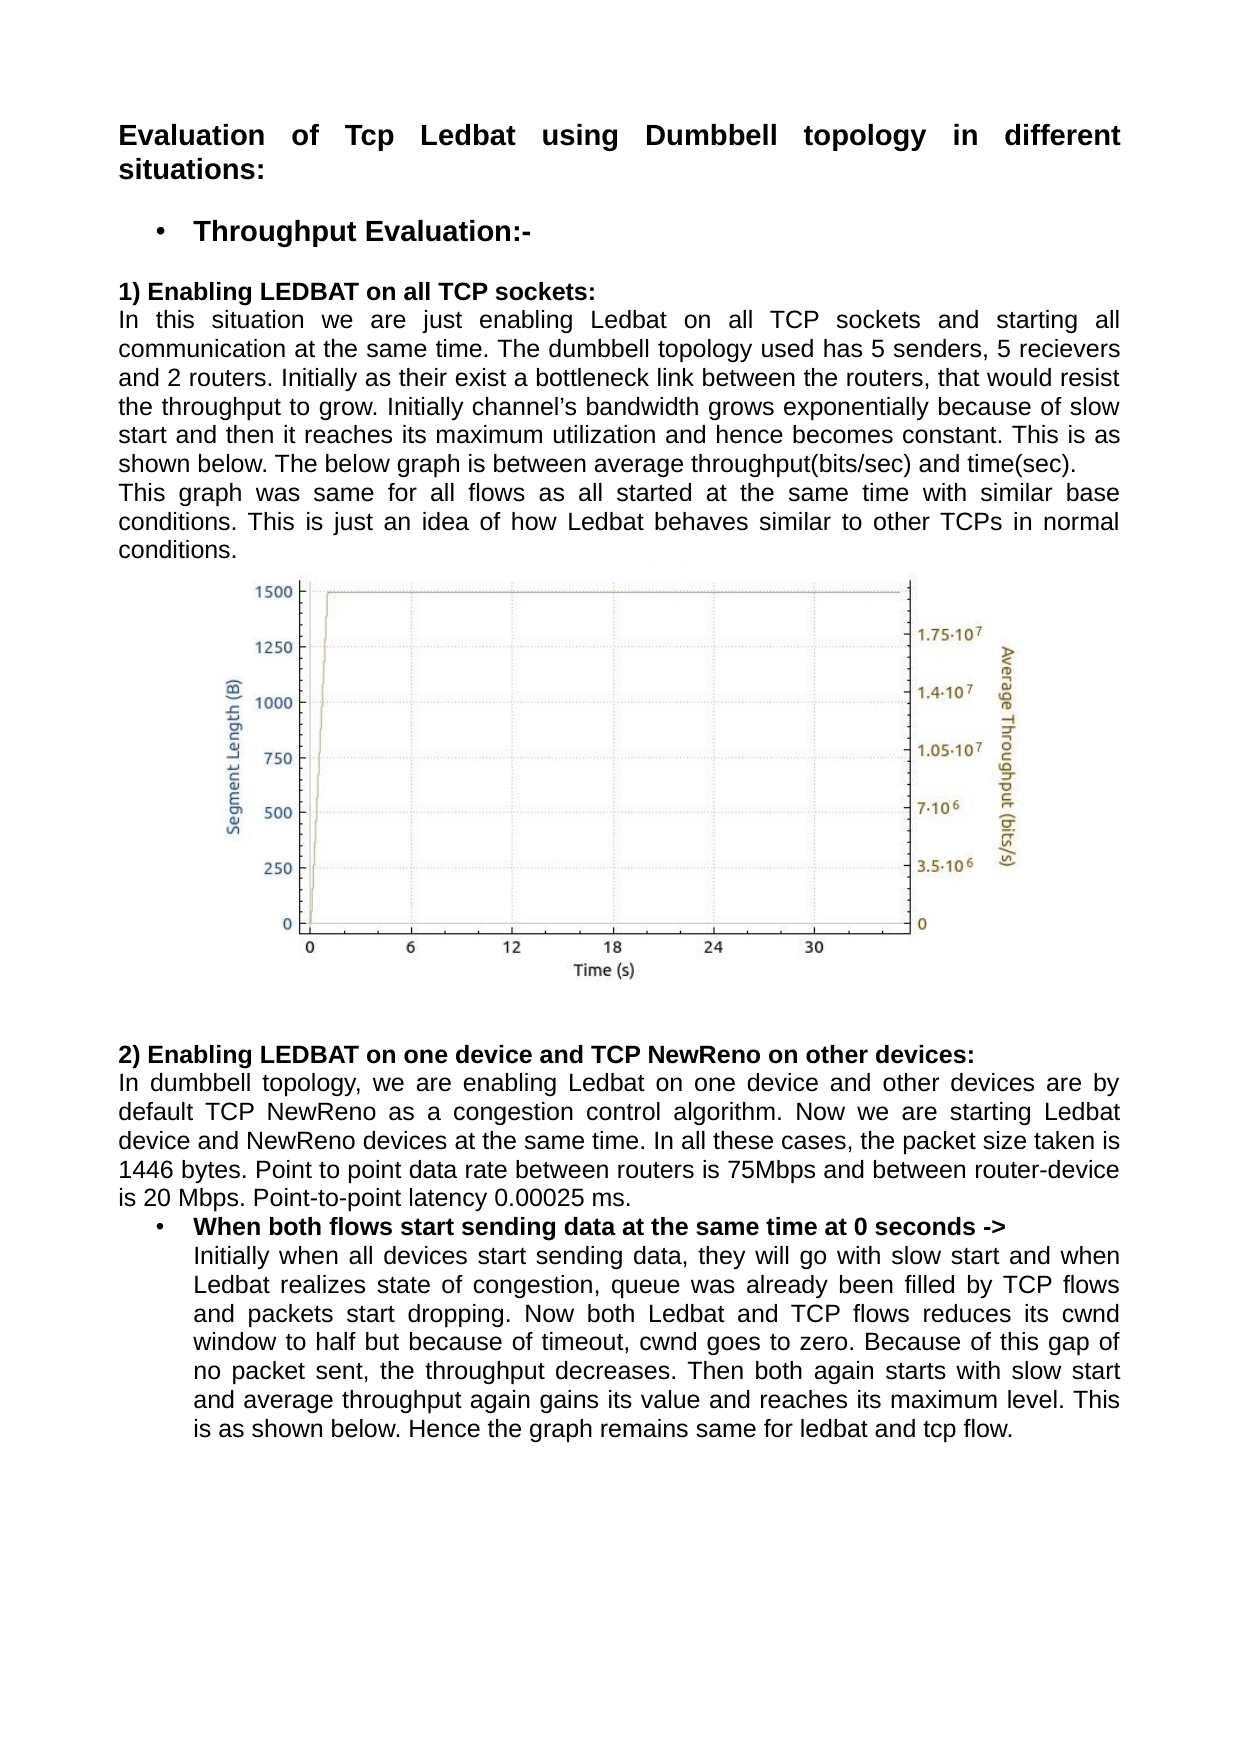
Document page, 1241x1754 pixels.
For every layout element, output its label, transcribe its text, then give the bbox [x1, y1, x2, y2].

picture [216, 563, 1024, 983]
text In this situation we are just enabling Ledbat on all TCP sockets and starting all communication at the same time. The dumbbell topology used has 5 senders, 5 recievers and 2 routers. Initially as their exist a bottleneck link between the routers, that would resist the throughput to grow. Initially channel’s bandwidth grows exponentially because of slow start and then it reaches its maximum utilization and hence becomes constant. This is as shown below. The below graph is between average throughput(bits/sec) and time(sec). [118, 305, 1122, 478]
list Throughput Evaluation:- [156, 214, 1122, 248]
list When both flows start sending data at the same time at 0 seconds -> [156, 1212, 1122, 1241]
text This graph was same for all flows as all started at the same time with similar base conditions. This is just an idea of how Ledbat behaves similar to other TCPs in normal conditions. [118, 478, 1122, 564]
text 2) Enabling LEDBAT on one device and TCP NewReno on other devices: [118, 1040, 1122, 1068]
list Initially when all devices start sending data, they will go with slow start and when Ledbat realizes state of congestion, queue was already been filled by TCP flows and packets start dropping. Now both Ledbat and TCP flows reduces its cwnd window to half but because of timeout, cwnd goes to zero. Because of this gap of no packet sent, the throughput decreases. Then both again starts with slow start and average throughput again gains its value and reaches its maximum level. This is as shown below. Hence the graph remains same for ledbat and tcp flow. [156, 1241, 1122, 1442]
text 1) Enabling LEDBAT on all TCP sockets: [118, 276, 1122, 305]
text Evaluation of Tcp Ledbat using Dumbbell topology in different situations: [118, 118, 1122, 185]
text In dumbbell topology, we are enabling Ledbat on one device and other devices are by default TCP NewReno as a congestion control algorithm. Now we are starting Ledbat device and NewReno devices at the same time. In all these cases, the packet size taken is 1446 bytes. Point to point data rate between routers is 75Mbps and between router-device is 20 Mbps. Point-to-point latency 0.00025 ms. [118, 1068, 1122, 1212]
